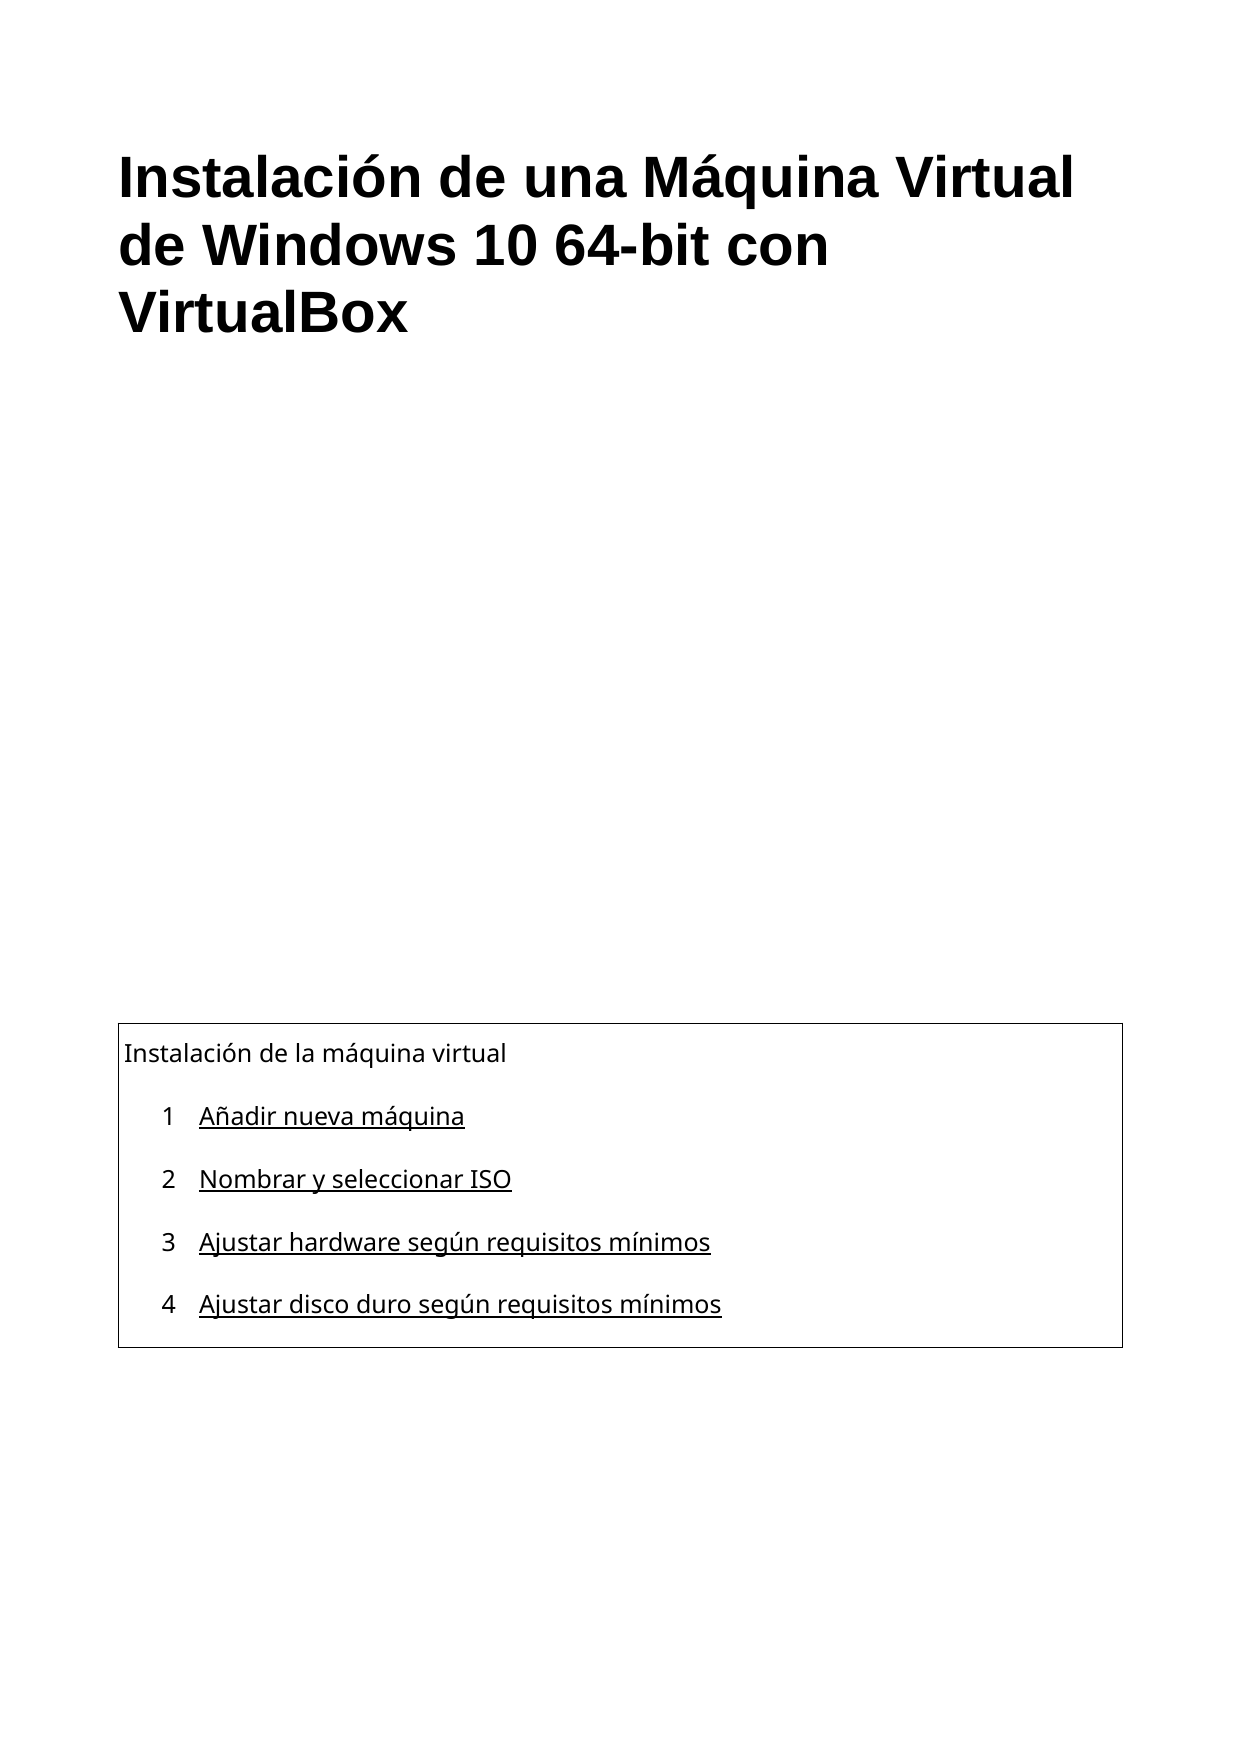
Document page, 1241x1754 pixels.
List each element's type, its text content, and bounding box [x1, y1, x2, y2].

title Instalación de una Máquina Virtual de Windows 10 64-bit con VirtualBox [118, 143, 1122, 344]
table_header Instalación de la máquina virtual Añadir nueva máquina Nombrar y seleccionar ISO Ajustar hardware según requisitos mínimos Ajustar disco duro según requisitos mínimos [119, 1024, 1122, 1347]
